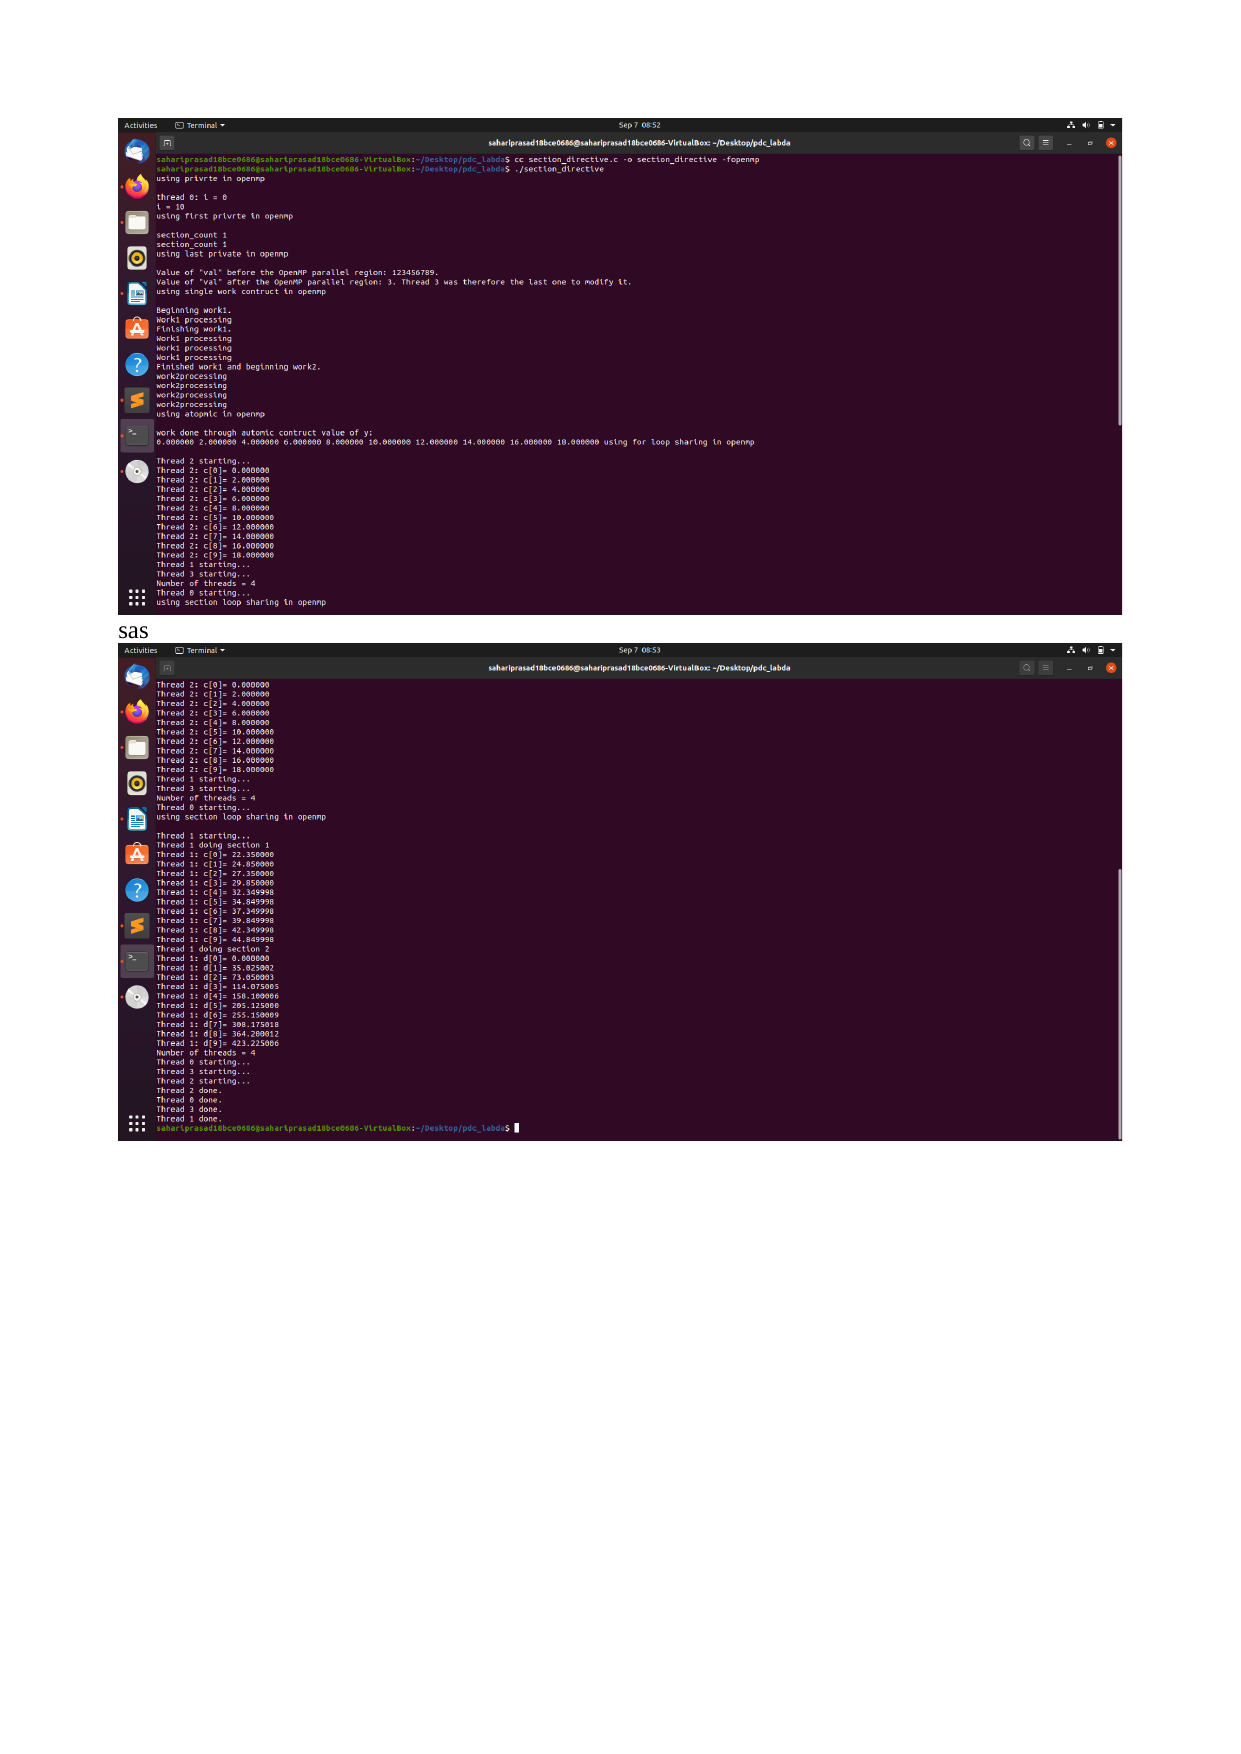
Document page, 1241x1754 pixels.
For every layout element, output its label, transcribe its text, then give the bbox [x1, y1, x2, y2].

text sas [118, 615, 1122, 643]
picture [118, 643, 1123, 1141]
picture [118, 118, 1123, 615]
